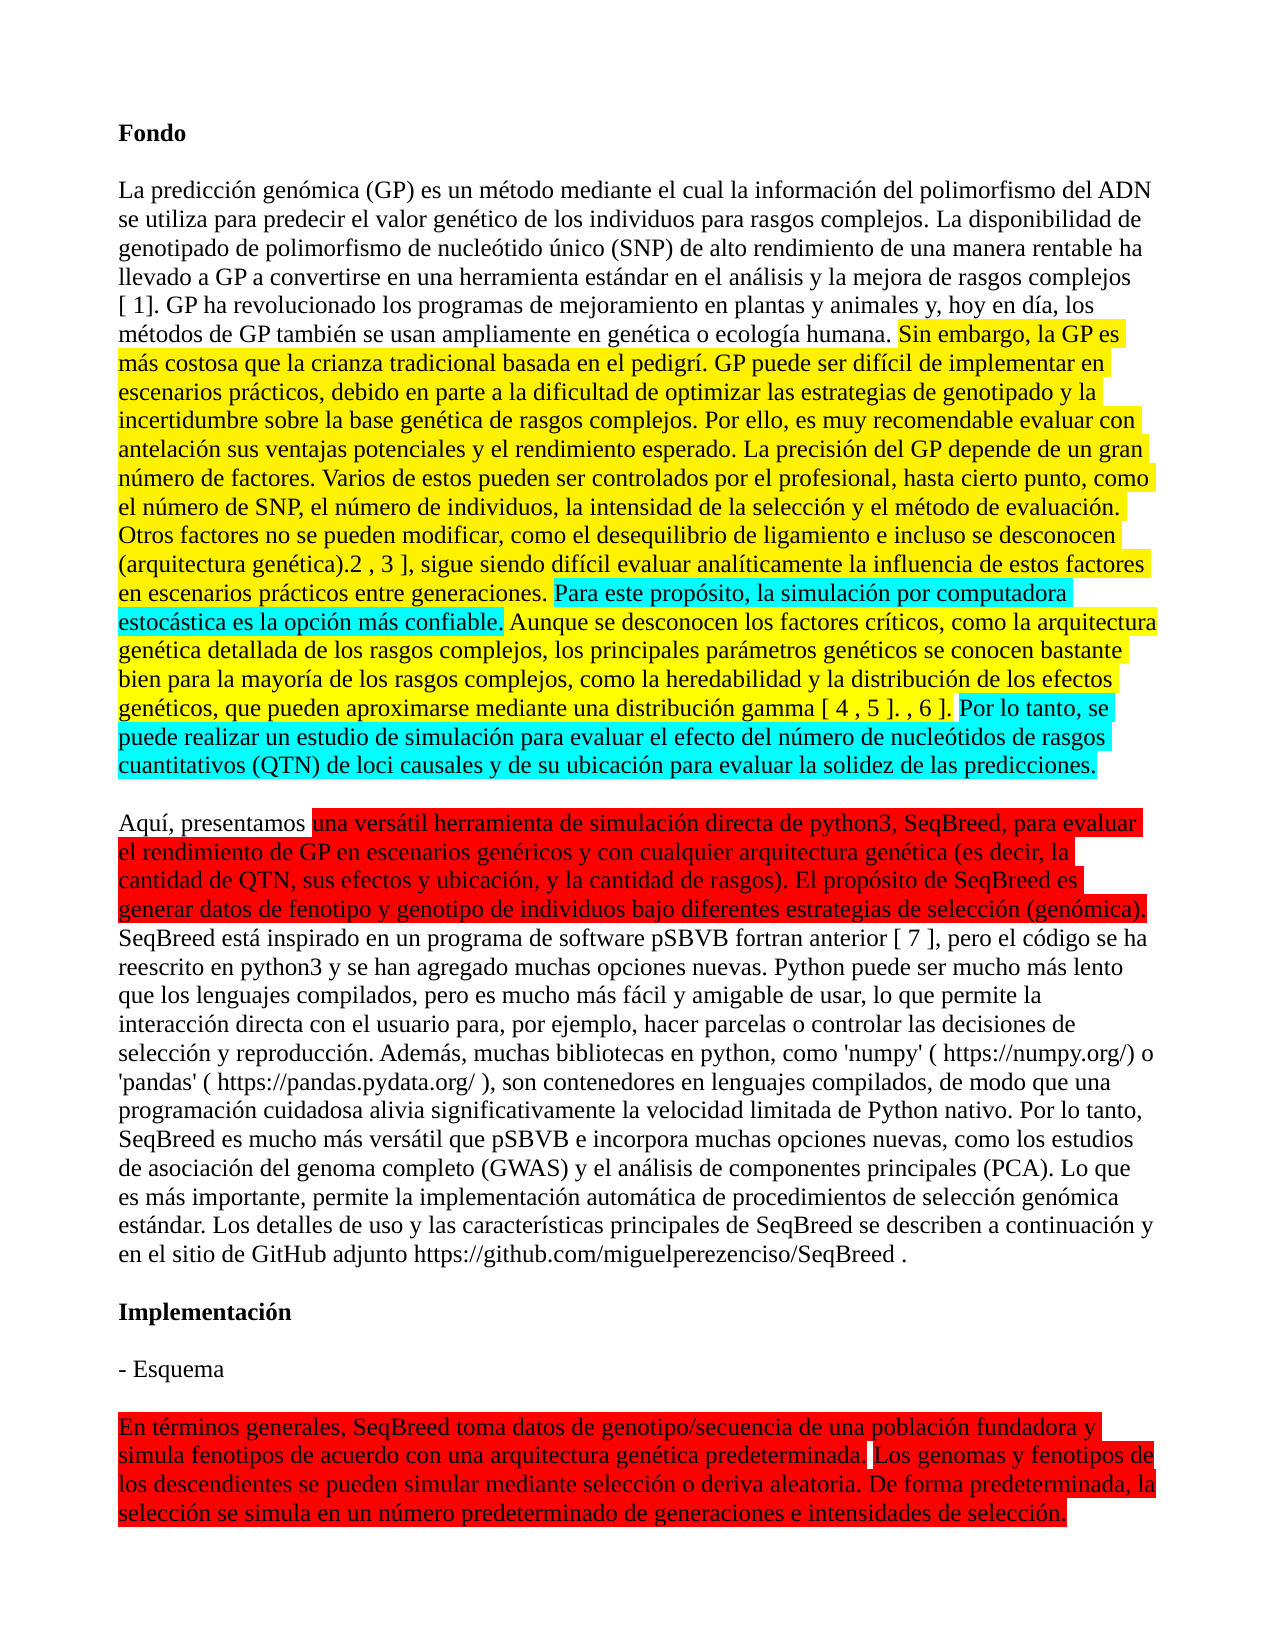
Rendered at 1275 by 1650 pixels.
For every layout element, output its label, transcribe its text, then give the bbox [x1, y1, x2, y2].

text En términos generales, SeqBreed toma datos de genotipo/secuencia de una población fundadora y simula fenotipos de acuerdo con una arquitectura genética predeterminada. Los genomas y fenotipos de los descendientes se pueden simular mediante selección o deriva aleatoria. De forma predeterminada, la selección se simula en un número predeterminado de generaciones e intensidades de selección. [118, 1412, 1157, 1527]
text Aquí, presentamos una versátil herramienta de simulación directa de python3, SeqBreed, para evaluar el rendimiento de GP en escenarios genéricos y con cualquier arquitectura genética (es decir, la cantidad de QTN, sus efectos y ubicación, y la cantidad de rasgos). El propósito de SeqBreed es generar datos de fenotipo y genotipo de individuos bajo diferentes estrategias de selección (genómica). SeqBreed está inspirado en un programa de software pSBVB fortran anterior [ 7 ], pero el código se ha reescrito en python3 y se han agregado muchas opciones nuevas. Python puede ser mucho más lento que los lenguajes compilados, pero es mucho más fácil y amigable de usar, lo que permite la interacción directa con el usuario para, por ejemplo, hacer parcelas o controlar las decisiones de selección y reproducción. Además, muchas bibliotecas en python, como 'numpy' ( https://numpy.org/) o 'pandas' ( https://pandas.pydata.org/ ), son contenedores en lenguajes compilados, de modo que una programación cuidadosa alivia significativamente la velocidad limitada de Python nativo. Por lo tanto, SeqBreed es mucho más versátil que pSBVB e incorpora muchas opciones nuevas, como los estudios de asociación del genoma completo (GWAS) y el análisis de componentes principales (PCA). Lo que es más importante, permite la implementación automática de procedimientos de selección genómica estándar. Los detalles de uso y las características principales de SeqBreed se describen a continuación y en el sitio de GitHub adjunto https://github.com/miguelperezenciso/SeqBreed . [118, 808, 1157, 1268]
text La predicción genómica (GP) es un método mediante el cual la información del polimorfismo del ADN se utiliza para predecir el valor genético de los individuos para rasgos complejos. La disponibilidad de genotipado de polimorfismo de nucleótido único (SNP) de alto rendimiento de una manera rentable ha llevado a GP a convertirse en una herramienta estándar en el análisis y la mejora de rasgos complejos [ 1]. GP ha revolucionado los programas de mejoramiento en plantas y animales y, hoy en día, los métodos de GP también se usan ampliamente en genética o ecología humana. Sin embargo, la GP es más costosa que la crianza tradicional basada en el pedigrí. GP puede ser difícil de implementar en escenarios prácticos, debido en parte a la dificultad de optimizar las estrategias de genotipado y la incertidumbre sobre la base genética de rasgos complejos. Por ello, es muy recomendable evaluar con antelación sus ventajas potenciales y el rendimiento esperado. La precisión del GP depende de un gran número de factores. Varios de estos pueden ser controlados por el profesional, hasta cierto punto, como el número de SNP, el número de individuos, la intensidad de la selección y el método de evaluación. Otros factores no se pueden modificar, como el desequilibrio de ligamiento e incluso se desconocen (arquitectura genética).2 , 3 ], sigue siendo difícil evaluar analíticamente la influencia de estos factores en escenarios prácticos entre generaciones. Para este propósito, la simulación por computadora estocástica es la opción más confiable. Aunque se desconocen los factores críticos, como la arquitectura genética detallada de los rasgos complejos, los principales parámetros genéticos se conocen bastante bien para la mayoría de los rasgos complejos, como la heredabilidad y la distribución de los efectos genéticos, que pueden aproximarse mediante una distribución gamma [ 4 , 5 ]. , 6 ]. Por lo tanto, se puede realizar un estudio de simulación para evaluar el efecto del número de nucleótidos de rasgos cuantitativos (QTN) de loci causales y de su ubicación para evaluar la solidez de las predicciones. [118, 176, 1157, 779]
text Implementación [118, 1297, 1157, 1326]
text Fondo [118, 118, 1157, 147]
text - Esquema [118, 1354, 1157, 1383]
